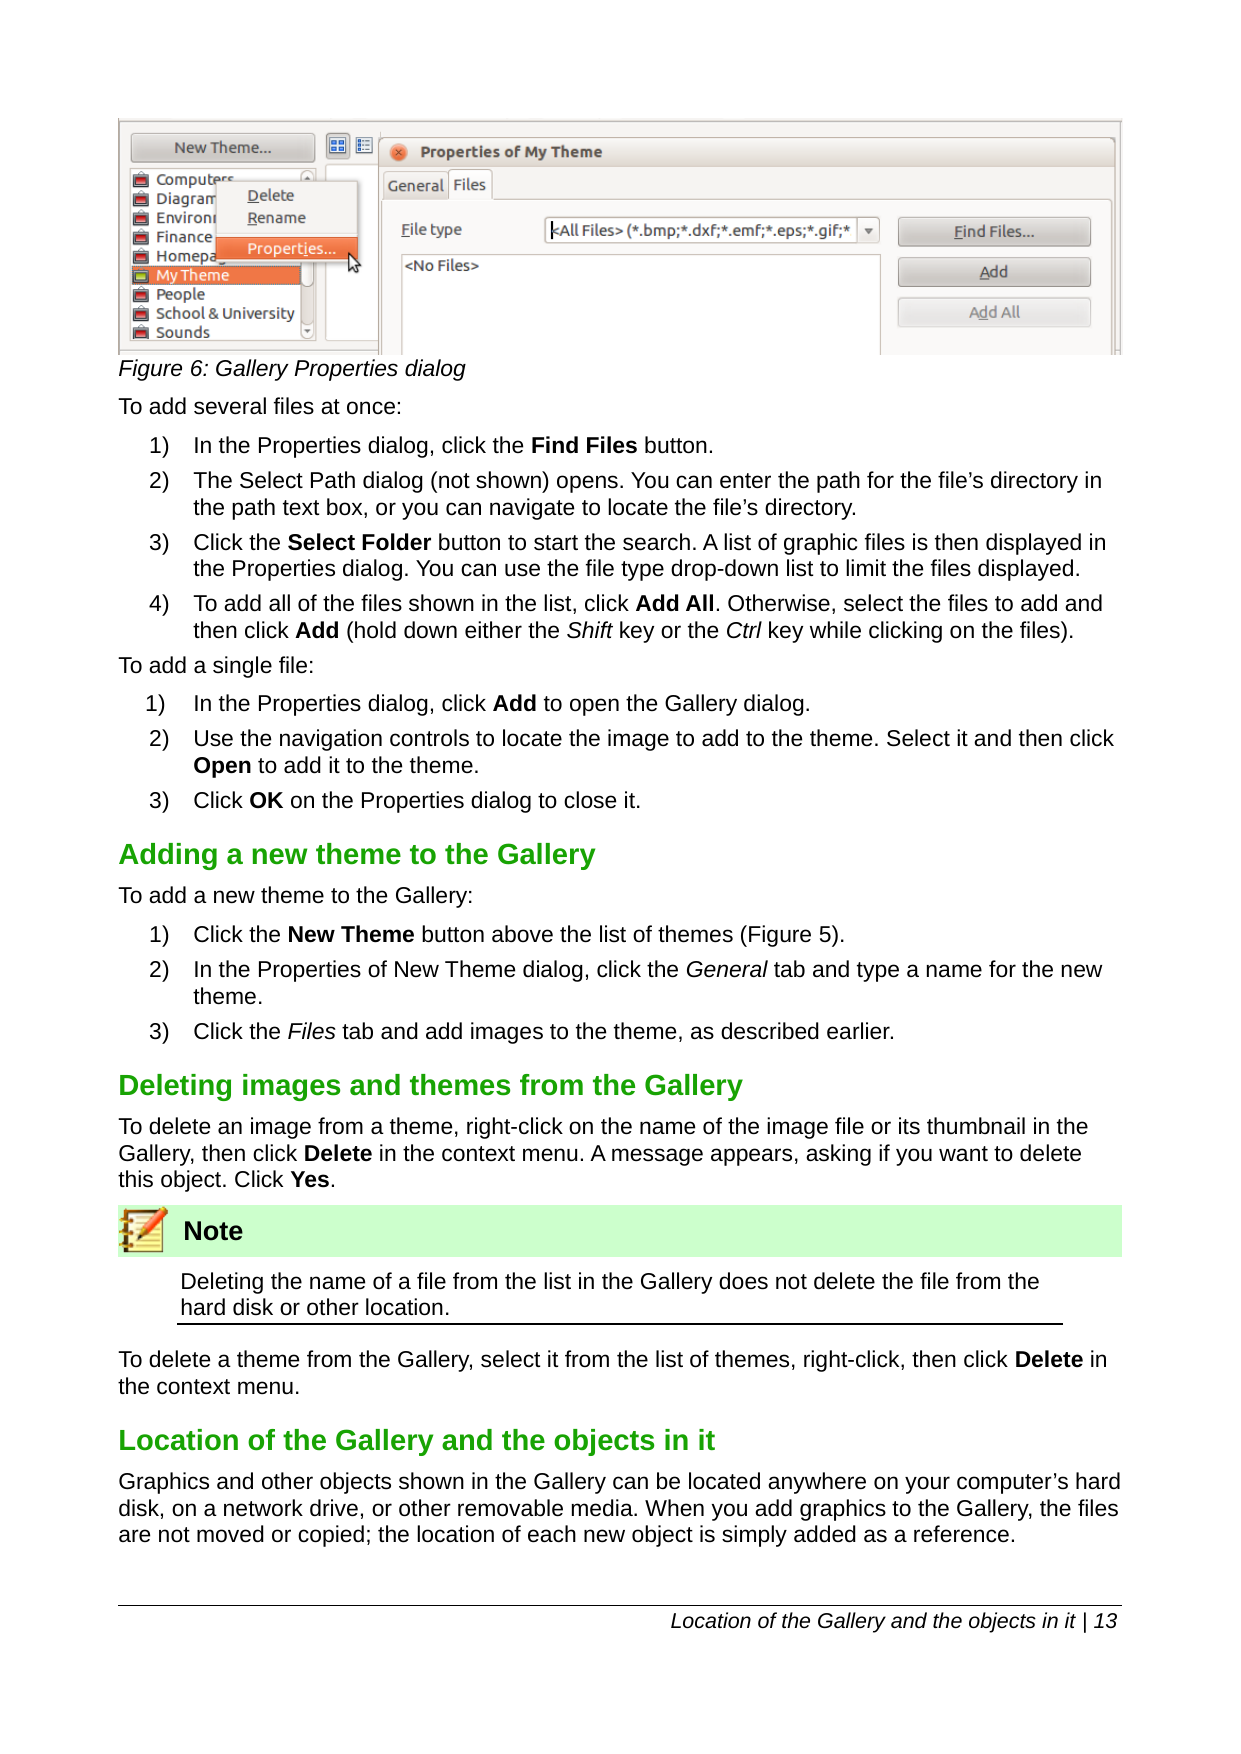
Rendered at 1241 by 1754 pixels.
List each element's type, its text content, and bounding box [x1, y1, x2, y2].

list In the Properties of New Theme dialog, click the General tab and type a name for the new theme. [169, 956, 1122, 1009]
text Figure 6: Gallery Properties dialog [118, 355, 1122, 381]
list To add all of the files shown in the list, click Add All. Otherwise, select the files to add and then click Add (hold down either the Shift key or the Ctrl key while clicking on the files). [169, 590, 1122, 643]
list Click the Select Folder button to start the search. A list of graphic files is then displayed in the Properties dialog. You can use the file type drop-down list to limit the files displayed. [169, 529, 1122, 581]
text To add several files at once: [118, 393, 1122, 419]
list To add a single file: [118, 652, 1122, 678]
text Graphics and other objects shown in the Gallery can be located anywhere on your computer’s hard disk, on a network drive, or other removable media. When you add graphics to the Gallery, the files are not moved or copied; the location of each new object is simply added as a reference. [118, 1468, 1122, 1547]
picture [118, 118, 1123, 355]
list In the Properties dialog, click the Find Files button. [169, 432, 1122, 458]
list Use the navigation controls to locate the image to add to the theme. Select it and then click Open to add it to the theme. [169, 725, 1122, 778]
list Click the New Theme button above the list of themes (Figure 5). [169, 921, 1122, 947]
text Deleting the name of a file from the list in the Gallery does not delete the file from the hard disk or other location. [177, 1264, 1063, 1323]
list To add a new theme to the Gallery: [118, 882, 1122, 909]
list In the Properties dialog, click Add to open the Gallery dialog. [165, 690, 1122, 717]
list To delete a theme from the Gallery, select it from the list of themes, right-click, then click Delete in the context menu. [118, 1346, 1122, 1399]
picture [119, 1205, 170, 1256]
list To delete an image from a theme, right-click on the name of the image file or its thumbnail in the Gallery, then click Delete in the context menu. A message appears, asking if you want to delete this object. Click Yes. [118, 1113, 1122, 1192]
subtitle Location of the Gallery and the objects in it [118, 1423, 1122, 1456]
subtitle Deleting images and themes from the Gallery [118, 1068, 1122, 1101]
list Click the Files tab and add images to the theme, as described earlier. [169, 1018, 1122, 1044]
subtitle Note [118, 1205, 1122, 1257]
subtitle Adding a new theme to the Gallery [118, 837, 1122, 871]
list The Select Path dialog (not shown) opens. You can enter the path for the file’s directory in the path text box, or you can navigate to locate the file’s directory. [169, 467, 1122, 520]
list Click OK on the Properties dialog to close it. [169, 787, 1122, 813]
